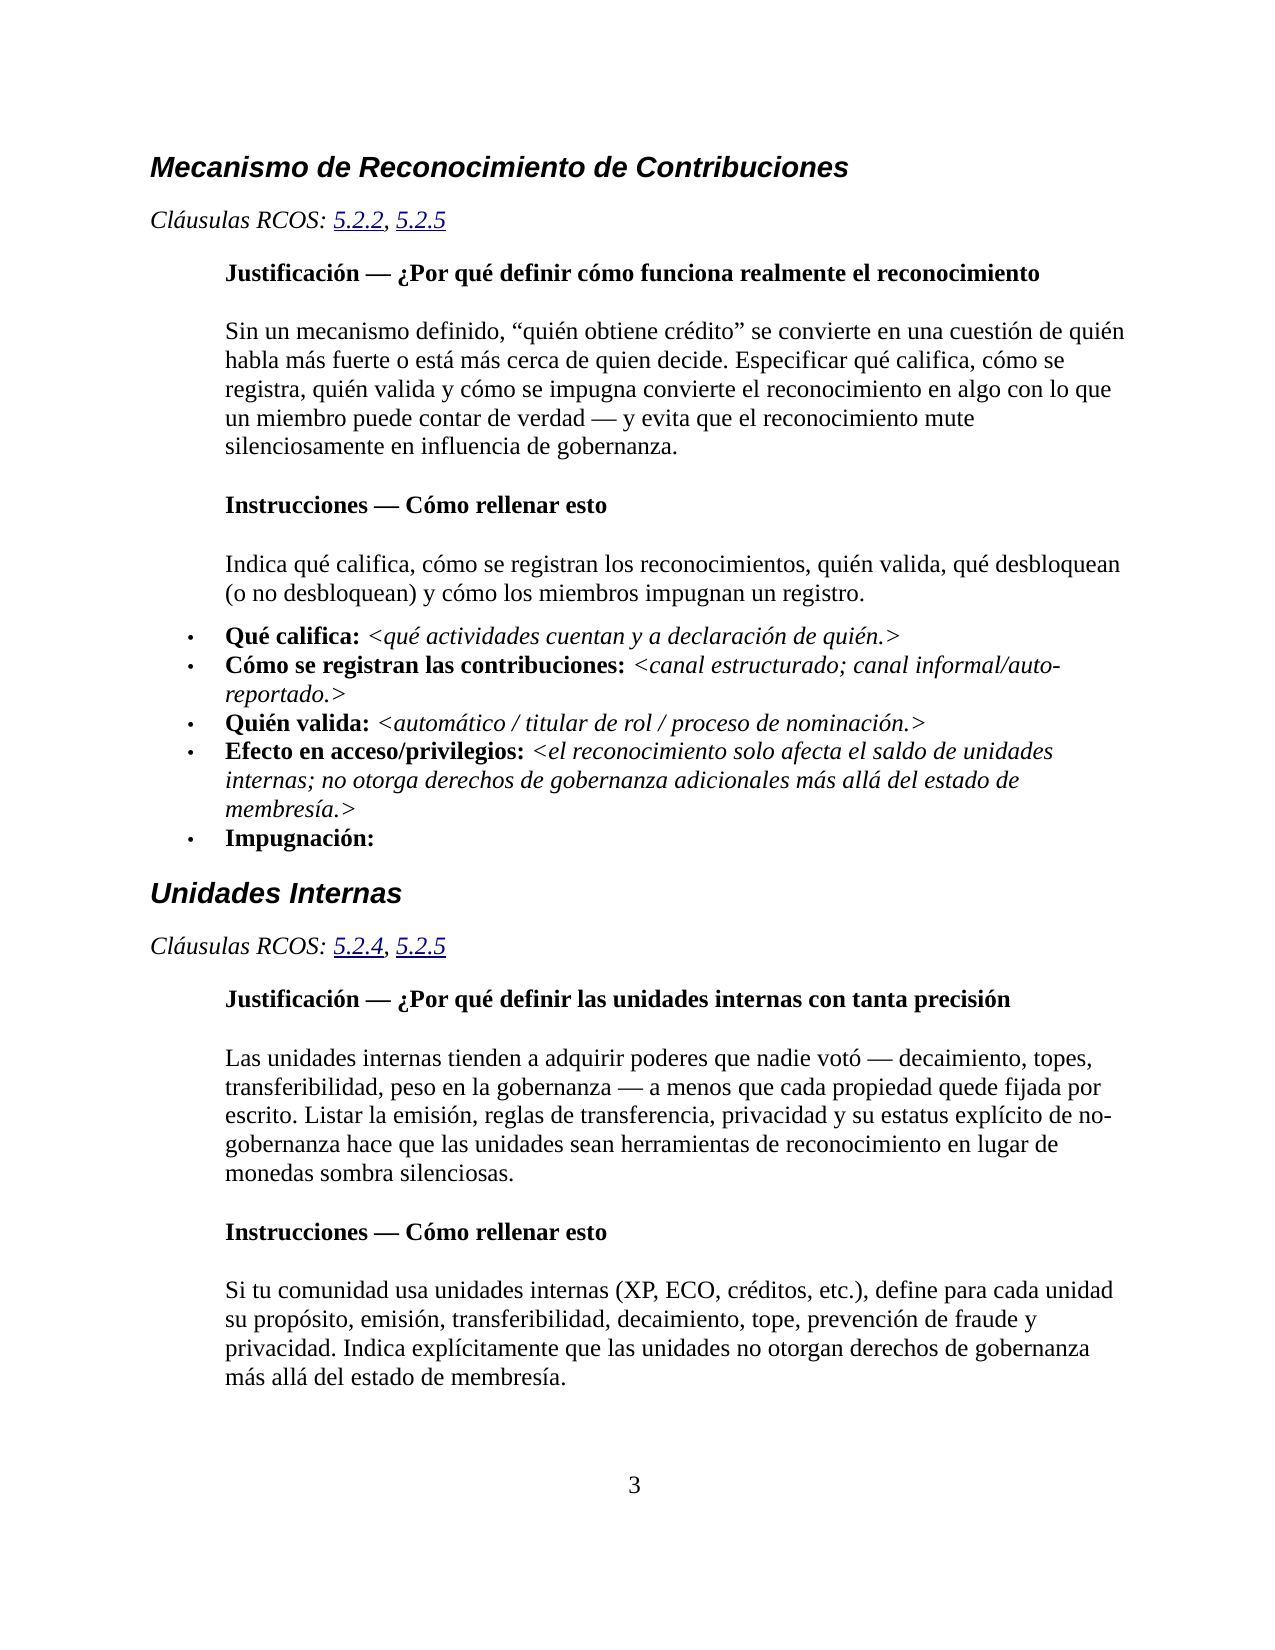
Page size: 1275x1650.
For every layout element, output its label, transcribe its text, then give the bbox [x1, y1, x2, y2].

text Justificación — ¿Por qué definir las unidades internas con tanta precisión [225, 984, 1125, 1013]
list Cómo se registran las contribuciones: <canal estructurado; canal informal/auto-reportado.> [187, 650, 1125, 708]
list Quién valida: <automático / titular de rol / proceso de nominación.> [187, 708, 1125, 736]
subtitle Unidades Internas [150, 876, 1125, 910]
text Sin un mecanismo definido, “quién obtiene crédito” se convierte en una cuestión de quién habla más fuerte o está más cerca de quien decide. Especificar qué califica, cómo se registra, quién valida y cómo se impugna convierte el reconocimiento en algo con lo que un miembro puede contar de verdad — y evita que el reconocimiento mute silenciosamente en influencia de gobernanza. [225, 316, 1125, 460]
list Qué califica: <qué actividades cuentan y a declaración de quién.> [187, 621, 1125, 650]
text Cláusulas RCOS: 5.2.4, 5.2.5 [150, 931, 1125, 960]
text Cláusulas RCOS: 5.2.2, 5.2.5 [150, 205, 1125, 234]
text Justificación — ¿Por qué definir cómo funciona realmente el reconocimiento [225, 258, 1125, 286]
subtitle Mecanismo de Reconocimiento de Contribuciones [150, 150, 1125, 183]
text Indica qué califica, cómo se registran los reconocimientos, quién valida, qué desbloquean (o no desbloquean) y cómo los miembros impugnan un registro. [225, 549, 1125, 606]
text Instrucciones — Cómo rellenar esto [225, 1217, 1125, 1245]
text Instrucciones — Cómo rellenar esto [225, 490, 1125, 519]
text Las unidades internas tienden a adquirir poderes que nadie votó — decaimiento, topes, transferibilidad, peso en la gobernanza — a menos que cada propiedad quede fijada por escrito. Listar la emisión, reglas de transferencia, privacidad y su estatus explícito de no-gobernanza hace que las unidades sean herramientas de reconocimiento en lugar de monedas sombra silenciosas. [225, 1043, 1125, 1187]
list Efecto en acceso/privilegios: <el reconocimiento solo afecta el saldo de unidades internas; no otorga derechos de gobernanza adicionales más allá del estado de membresía.> [187, 736, 1125, 823]
list Impugnación: [187, 823, 1125, 851]
text Si tu comunidad usa unidades internas (XP, ECO, créditos, etc.), define para cada unidad su propósito, emisión, transferibilidad, decaimiento, tope, prevención de fraude y privacidad. Indica explícitamente que las unidades no otorgan derechos de gobernanza más allá del estado de membresía. [225, 1275, 1125, 1390]
